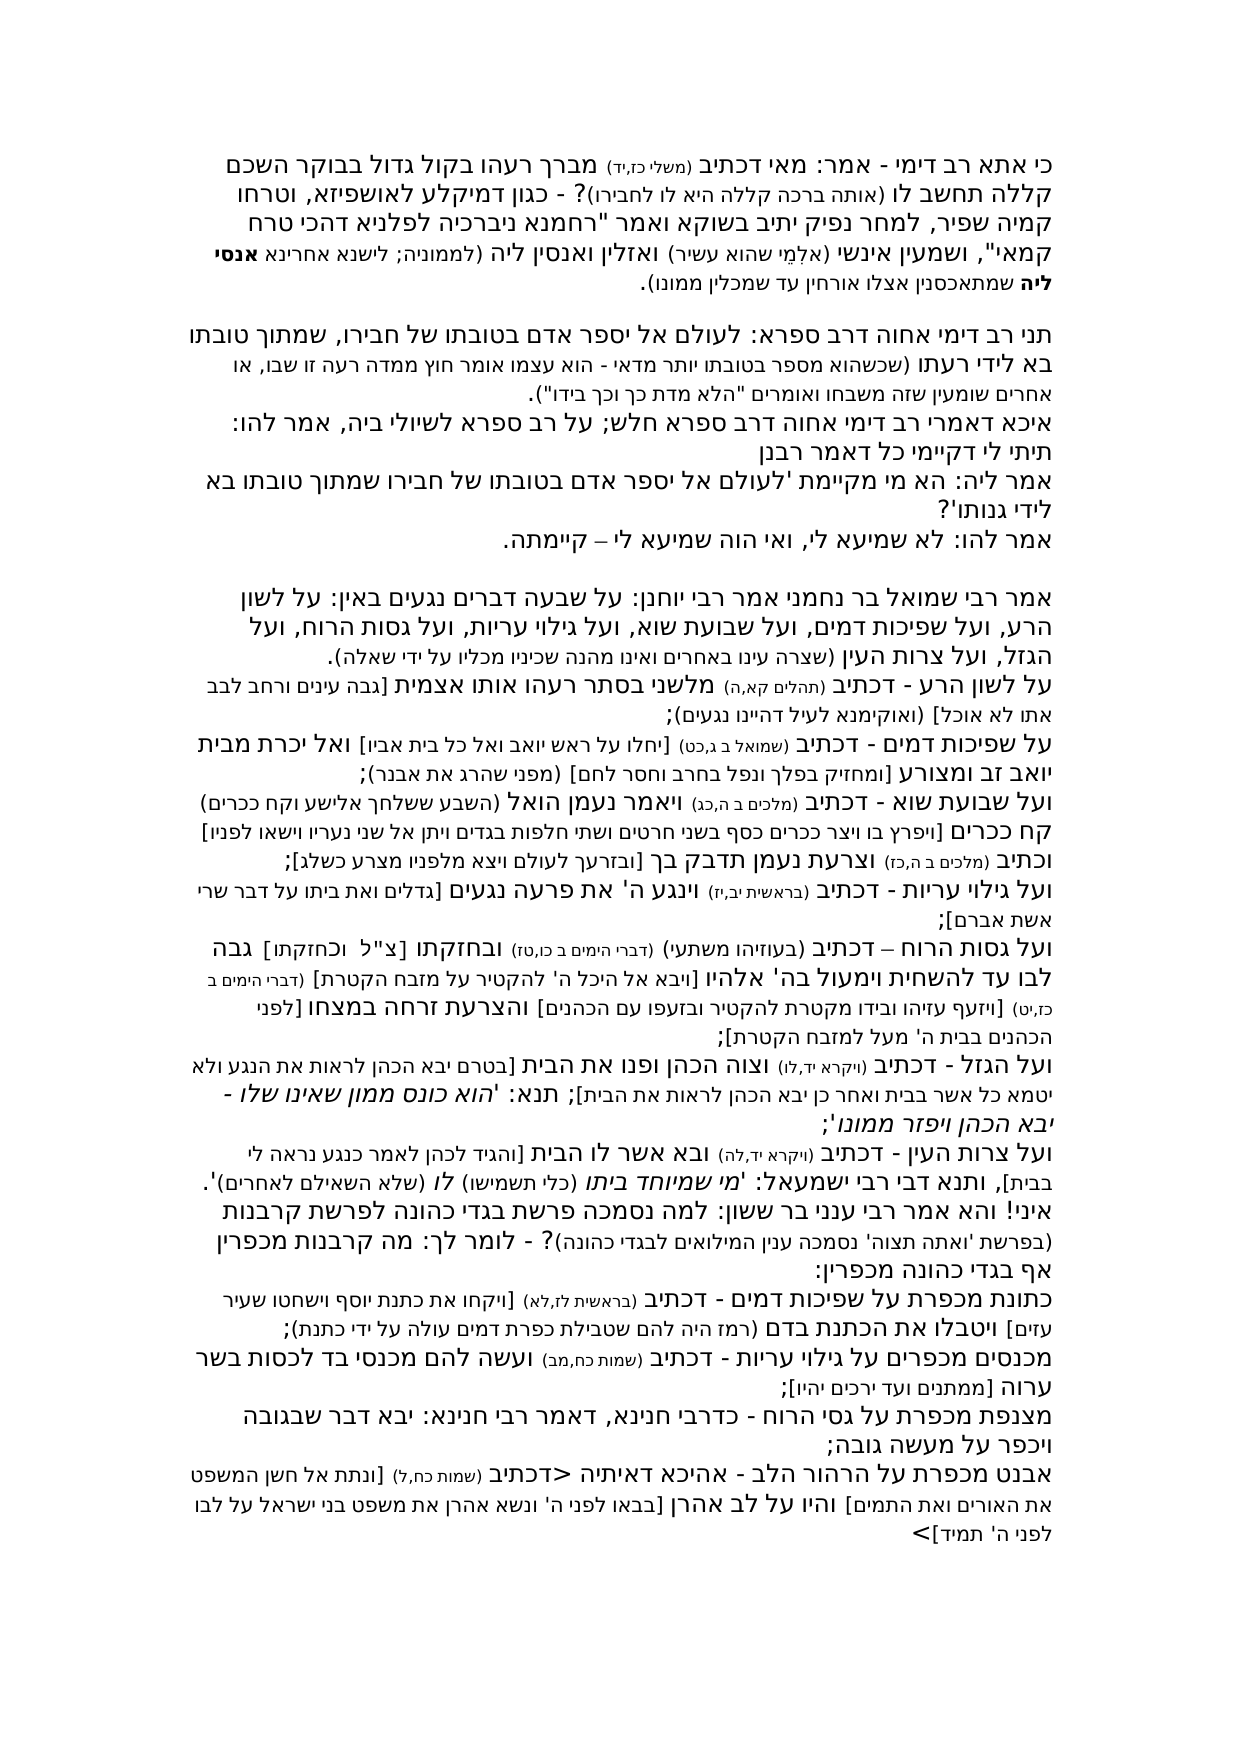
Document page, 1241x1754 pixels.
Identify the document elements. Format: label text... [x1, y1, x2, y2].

text ועל גילוי עריות - דכתיב (בראשית יב,יז) וינגע ה' את פרעה נגעים [גדלים ואת ביתו על דבר שרי אשת אברם]; [187, 875, 1053, 933]
text אמר להו: לא שמיעא לי, ואי הוה שמיעא לי – קיימתה. [187, 525, 1053, 554]
text כי אתא רב דימי - אמר: מאי דכתיב (משלי כז,יד) מברך רעהו בקול גדול בבוקר השכם קללה תחשב לו (אותה ברכה קללה היא לו לחבירו)? - כגון דמיקלע לאושפיזא, וטרחו קמיה שפיר, למחר נפיק יתיב בשוקא ואמר "רחמנא ניברכיה לפלניא דהכי טרח קמאי", ושמעין אינשי (אלִמֵי שהוא עשיר) ואזלין ואנסין ליה (לממוניה; לישנא אחרינא אנסי ליה שמתאכסנין אצלו אורחין עד שמכלין ממונו). [187, 150, 1053, 296]
text ועל שבועת שוא - דכתיב (מלכים ב ה,כג) ויאמר נעמן הואל (השבע ששלחך אלישע וקח ככרים) קח ככרים [ויפרץ בו ויצר ככרים כסף בשני חרטים ושתי חלפות בגדים ויתן אל שני נעריו וישאו לפניו] וכתיב (מלכים ב ה,כז) וצרעת נעמן תדבק בך [ובזרעך לעולם ויצא מלפניו מצרע כשלג]; [187, 787, 1053, 875]
text ועל הגזל - דכתיב (ויקרא יד,לו) וצוה הכהן ופנו את הבית [בטרם יבא הכהן לראות את הנגע ולא [187, 1051, 1053, 1080]
text איכא דאמרי רב דימי אחוה דרב ספרא חלש; על רב ספרא לשיולי ביה, אמר להו: תיתי לי דקיימי כל דאמר רבנן [187, 408, 1053, 466]
text מכנסים מכפרים על גילוי עריות - דכתיב (שמות כח,מב) ועשה להם מכנסי בד לכסות בשר ערוה [ממתנים ועד ירכים יהיו]; [187, 1343, 1053, 1401]
text ועל צרות העין - דכתיב (ויקרא יד,לה) ובא אשר לו הבית [והגיד לכהן לאמר כנגע נראה לי בבית], ותנא דבי רבי ישמעאל: 'מי שמיוחד ביתו (כלי תשמישו) לו (שלא השאילם לאחרים)'. [187, 1138, 1053, 1197]
text על לשון הרע - דכתיב (תהלים קא,ה) מלשני בסתר רעהו אותו אצמית [גבה עינים ורחב לבב אתו לא אוכל] (ואוקימנא לעיל דהיינו נגעים); [187, 670, 1053, 729]
text אמר ליה: הא מי מקיימת 'לעולם אל יספר אדם בטובתו של חבירו שמתוך טובתו בא לידי גנותו'? [187, 466, 1053, 525]
text על שפיכות דמים - דכתיב (שמואל ב ג,כט) [יחלו על ראש יואב ואל כל בית אביו] ואל יכרת מבית יואב זב ומצורע [ומחזיק בפלך ונפל בחרב וחסר לחם] (מפני שהרג את אבנר); [187, 729, 1053, 787]
text תני רב דימי אחוה דרב ספרא: לעולם אל יספר אדם בטובתו של חבירו, שמתוך טובתו בא לידי רעתו (שכשהוא מספר בטובתו יותר מדאי - הוא עצמו אומר חוץ ממדה רעה זו שבו, או אחרים שומעין שזה משבחו ואומרים "הלא מדת כך וכך בידו"). [187, 320, 1053, 408]
text מצנפת מכפרת על גסי הרוח - כדרבי חנינא, דאמר רבי חנינא: יבא דבר שבגובה ויכפר על מעשה גובה; [187, 1401, 1053, 1459]
text אבנט מכפרת על הרהור הלב - אהיכא דאיתיה <דכתיב (שמות כח,ל) [ונתת אל חשן המשפט את האורים ואת התמים] והיו על לב אהרן [בבאו לפני ה' ונשא אהרן את משפט בני ישראל על לבו לפני ה' תמיד]> [187, 1459, 1053, 1547]
text איני! והא אמר רבי ענני בר ששון: למה נסמכה פרשת בגדי כהונה לפרשת קרבנות (בפרשת 'ואתה תצוה' נסמכה ענין המילואים לבגדי כהונה)? - לומר לך: מה קרבנות מכפרין אף בגדי כהונה מכפרין: [187, 1197, 1053, 1284]
text יטמא כל אשר בבית ואחר כן יבא הכהן לראות את הבית]; תנא: 'הוא כונס ממון שאינו שלו - יבא הכהן ויפזר ממונו'; [187, 1080, 1053, 1138]
text ועל גסות הרוח – דכתיב (בעוזיהו משתעי) (דברי הימים ב כו,טז) ובחזקתו [צ"ל וכחזקתו] גבה לבו עד להשחית וימעול בה' אלהיו [ויבא אל היכל ה' להקטיר על מזבח הקטרת] (דברי הימים ב כז,יט) [ויזעף עזיהו ובידו מקטרת להקטיר ובזעפו עם הכהנים] והצרעת זרחה במצחו [לפני הכהנים בבית ה' מעל למזבח הקטרת]; [187, 933, 1053, 1051]
text כתונת מכפרת על שפיכות דמים - דכתיב (בראשית לז,לא) [ויקחו את כתנת יוסף וישחטו שעיר עזים] ויטבלו את הכתנת בדם (רמז היה להם שטבילת כפרת דמים עולה על ידי כתנת); [187, 1284, 1053, 1343]
text אמר רבי שמואל בר נחמני אמר רבי יוחנן: על שבעה דברים נגעים באין: על לשון הרע, ועל שפיכות דמים, ועל שבועת שוא, ועל גילוי עריות, ועל גסות הרוח, ועל הגזל, ועל צרות העין (שצרה עינו באחרים ואינו מהנה שכיניו מכליו על ידי שאלה). [187, 583, 1053, 670]
